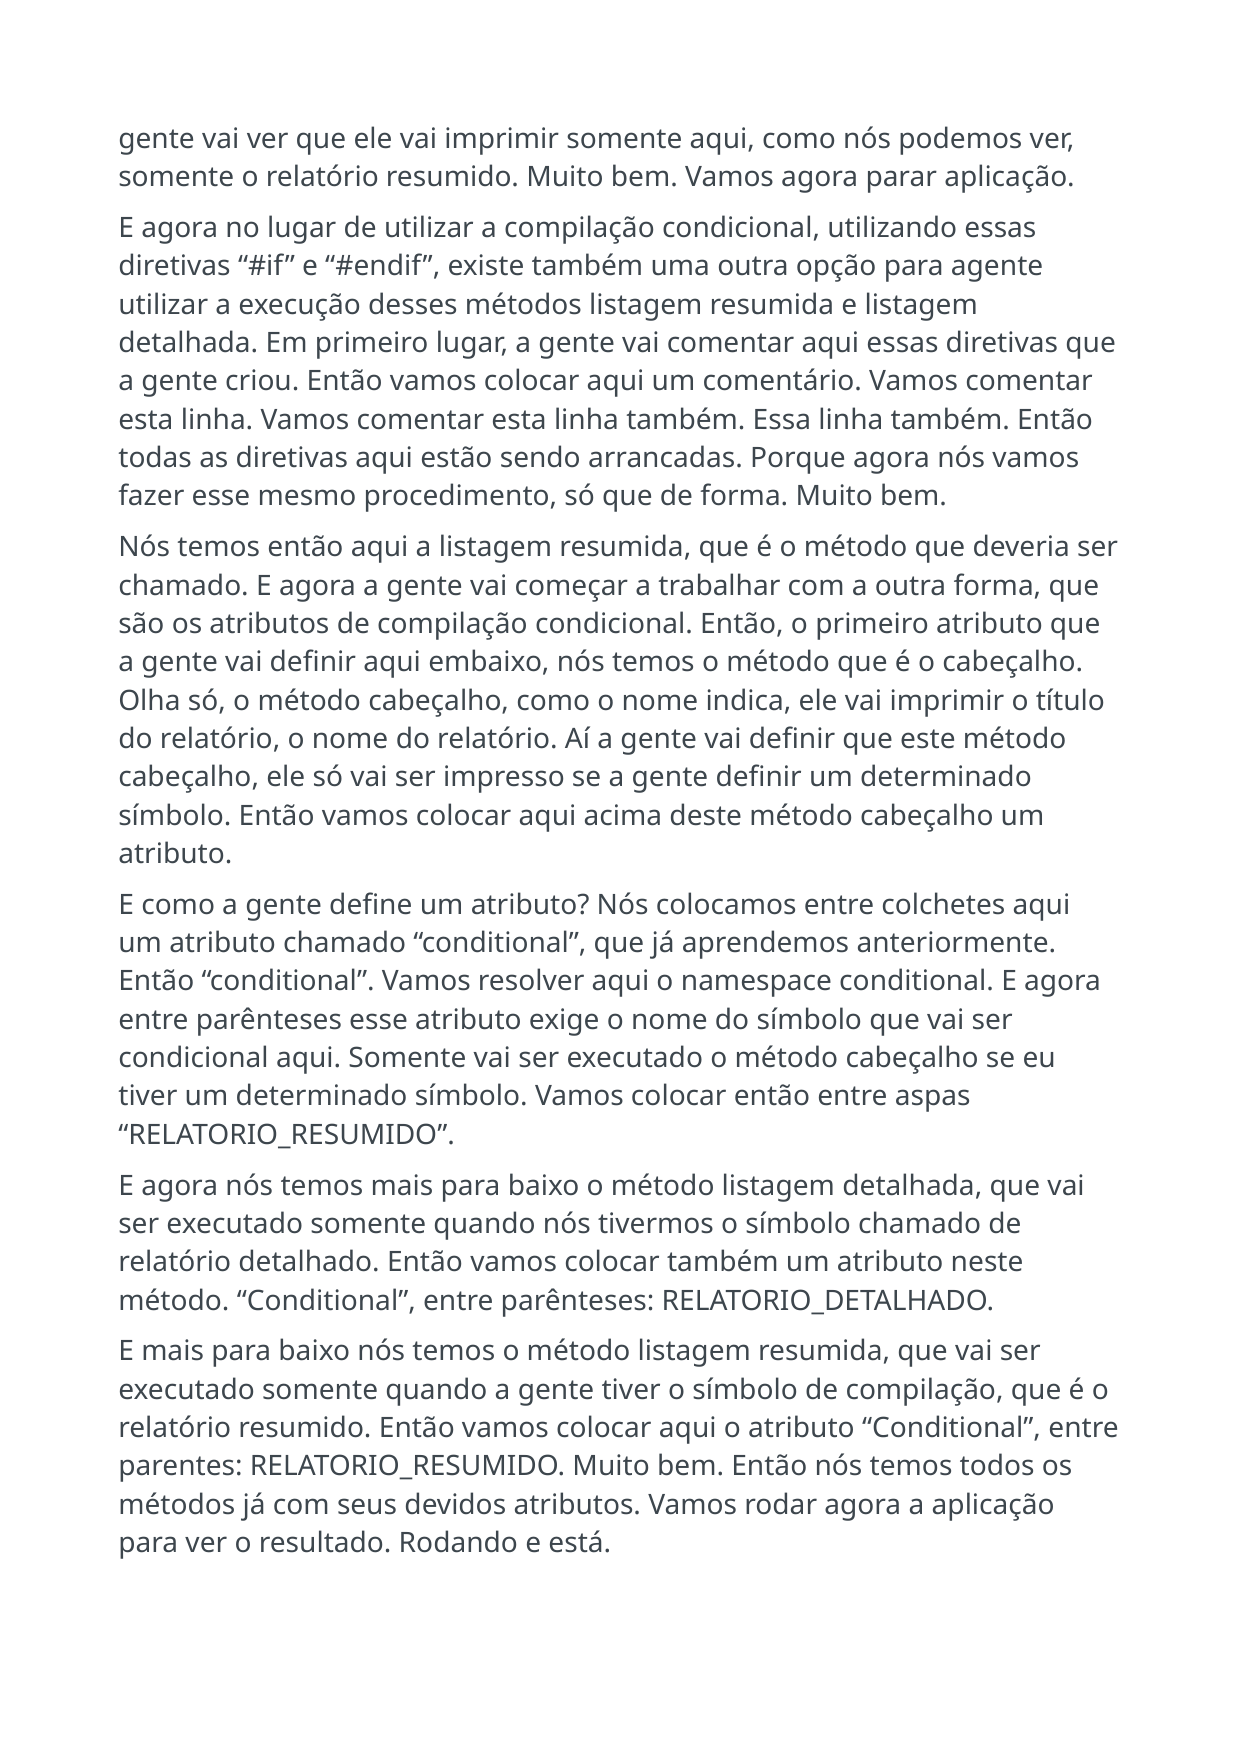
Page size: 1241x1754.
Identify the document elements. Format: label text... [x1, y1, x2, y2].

text E agora nós temos mais para baixo o método listagem detalhada, que vai ser executado somente quando nós tivermos o símbolo chamado de relatório detalhado. Então vamos colocar também um atributo neste método. “Conditional”, entre parênteses: RELATORIO_DETALHADO. [118, 1165, 1122, 1318]
text E agora no lugar de utilizar a compilação condicional, utilizando essas diretivas “#if” e “#endif”, existe também uma outra opção para agente utilizar a execução desses métodos listagem resumida e listagem detalhada. Em primeiro lugar, a gente vai comentar aqui essas diretivas que a gente criou. Então vamos colocar aqui um comentário. Vamos comentar esta linha. Vamos comentar esta linha também. Essa linha também. Então todas as diretivas aqui estão sendo arrancadas. Porque agora nós vamos fazer esse mesmo procedimento, só que de forma. Muito bem. [118, 207, 1122, 514]
text E mais para baixo nós temos o método listagem resumida, que vai ser executado somente quando a gente tiver o símbolo de compilação, que é o relatório resumido. Então vamos colocar aqui o atributo “Conditional”, entre parentes: RELATORIO_RESUMIDO. Muito bem. Então nós temos todos os métodos já com seus devidos atributos. Vamos rodar agora a aplicação para ver o resultado. Rodando e está. [118, 1331, 1122, 1561]
text Nós temos então aqui a listagem resumida, que é o método que deveria ser chamado. E agora a gente vai começar a trabalhar com a outra forma, que são os atributos de compilação condicional. Então, o primeiro atributo que a gente vai definir aqui embaixo, nós temos o método que é o cabeçalho. Olha só, o método cabeçalho, como o nome indica, ele vai imprimir o título do relatório, o nome do relatório. Aí a gente vai definir que este método cabeçalho, ele só vai ser impresso se a gente definir um determinado símbolo. Então vamos colocar aqui acima deste método cabeçalho um atributo. [118, 526, 1122, 871]
text E como a gente define um atributo? Nós colocamos entre colchetes aqui um atributo chamado “conditional”, que já aprendemos anteriormente. Então “conditional”. Vamos resolver aqui o namespace conditional. E agora entre parênteses esse atributo exige o nome do símbolo que vai ser condicional aqui. Somente vai ser executado o método cabeçalho se eu tiver um determinado símbolo. Vamos colocar então entre aspas “RELATORIO_RESUMIDO”. [118, 884, 1122, 1152]
text gente vai ver que ele vai imprimir somente aqui, como nós podemos ver, somente o relatório resumido. Muito bem. Vamos agora parar aplicação. [118, 118, 1122, 195]
